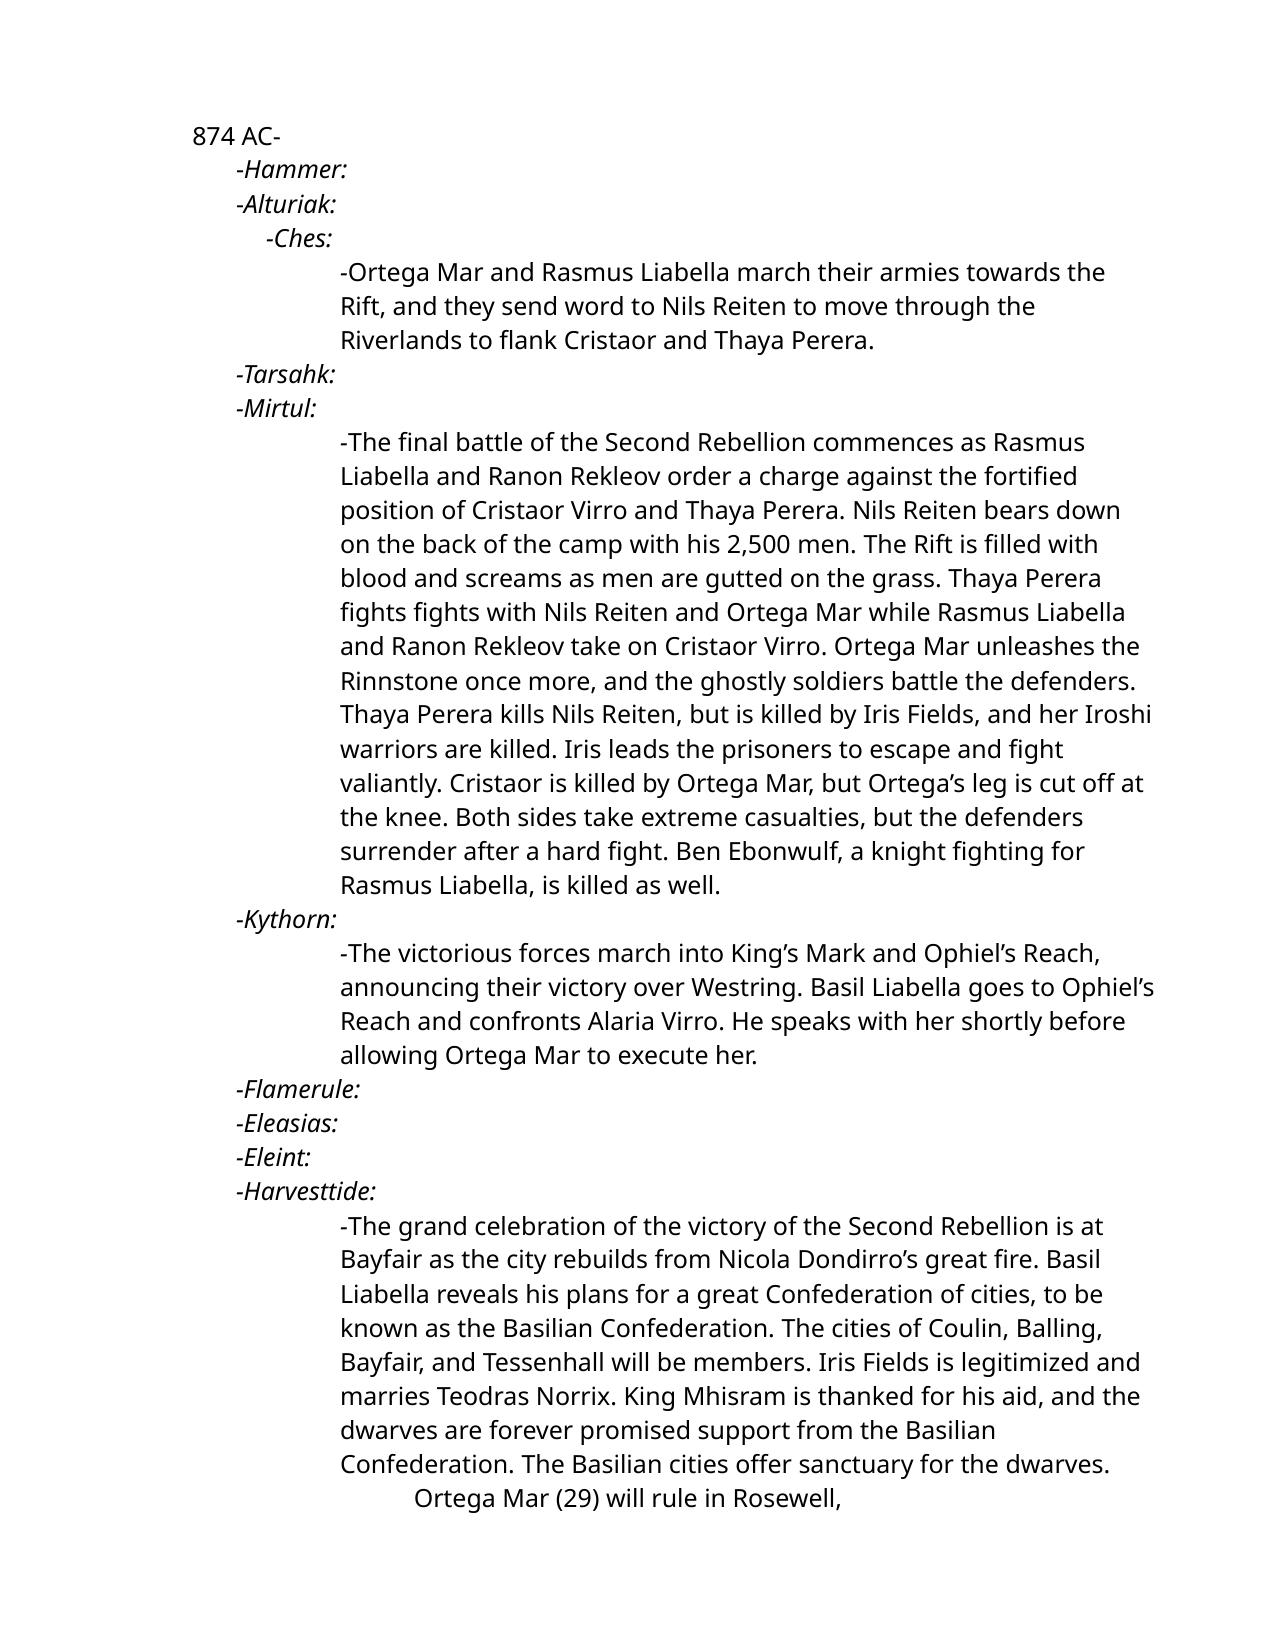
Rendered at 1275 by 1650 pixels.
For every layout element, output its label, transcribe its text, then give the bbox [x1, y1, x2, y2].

text -Harvesttide: [192, 1174, 1157, 1208]
text -Eleint: [192, 1140, 1157, 1174]
text -Ches: [266, 220, 1157, 254]
text Ortega Mar (29) will rule in Rosewell, [340, 1481, 1157, 1515]
text -Mirtul: [192, 391, 1157, 425]
text -The victorious forces march into King’s Mark and Ophiel’s Reach, announcing their victory over Westring. Basil Liabella goes to Ophiel’s Reach and confronts Alaria Virro. He speaks with her shortly before allowing Ortega Mar to execute her. [340, 936, 1157, 1072]
text -Flamerule: [192, 1072, 1157, 1106]
text -Eleasias: [192, 1106, 1157, 1140]
text -Hammer: [192, 152, 1157, 186]
text -Alturiak: [192, 186, 1157, 220]
text -Kythorn: [192, 902, 1157, 936]
text -The grand celebration of the victory of the Second Rebellion is at Bayfair as the city rebuilds from Nicola Dondirro’s great fire. Basil Liabella reveals his plans for a great Confederation of cities, to be known as the Basilian Confederation. The cities of Coulin, Balling, Bayfair, and Tessenhall will be members. Iris Fields is legitimized and marries Teodras Norrix. King Mhisram is thanked for his aid, and the dwarves are forever promised support from the Basilian Confederation. The Basilian cities offer sanctuary for the dwarves. [340, 1208, 1157, 1481]
text 874 AC- [118, 118, 1157, 152]
text -The final battle of the Second Rebellion commences as Rasmus Liabella and Ranon Rekleov order a charge against the fortified position of Cristaor Virro and Thaya Perera. Nils Reiten bears down on the back of the camp with his 2,500 men. The Rift is filled with blood and screams as men are gutted on the grass. Thaya Perera fights fights with Nils Reiten and Ortega Mar while Rasmus Liabella and Ranon Rekleov take on Cristaor Virro. Ortega Mar unleashes the Rinnstone once more, and the ghostly soldiers battle the defenders. Thaya Perera kills Nils Reiten, but is killed by Iris Fields, and her Iroshi warriors are killed. Iris leads the prisoners to escape and fight valiantly. Cristaor is killed by Ortega Mar, but Ortega’s leg is cut off at the knee. Both sides take extreme casualties, but the defenders surrender after a hard fight. Ben Ebonwulf, a knight fighting for Rasmus Liabella, is killed as well. [340, 425, 1157, 902]
text -Tarsahk: [192, 357, 1157, 391]
text -Ortega Mar and Rasmus Liabella march their armies towards the Rift, and they send word to Nils Reiten to move through the Riverlands to flank Cristaor and Thaya Perera. [340, 254, 1157, 357]
